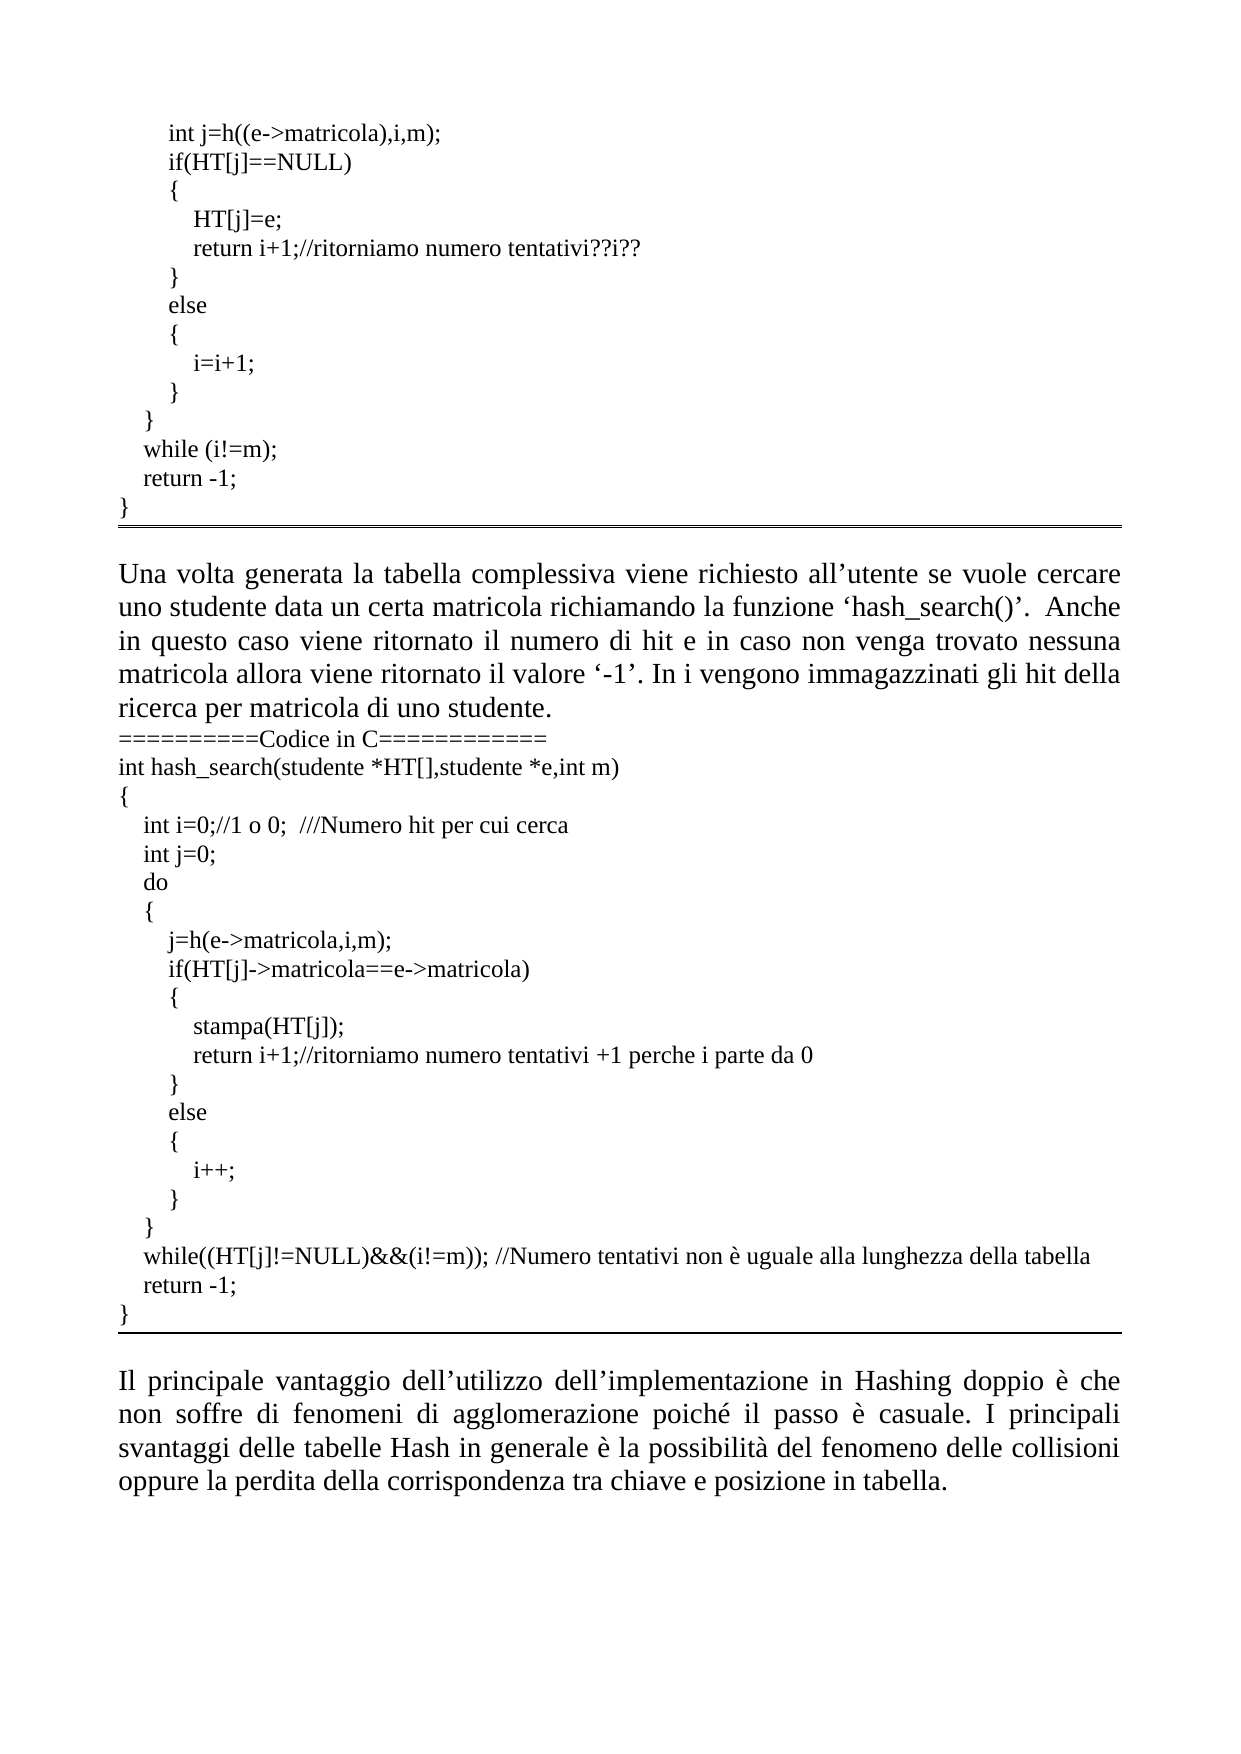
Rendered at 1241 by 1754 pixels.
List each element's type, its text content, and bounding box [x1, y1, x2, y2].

text { [118, 781, 1122, 810]
text int i=0;//1 o 0; ///Numero hit per cui cerca [118, 810, 1122, 839]
text return -1; [118, 1270, 1122, 1299]
text } [118, 1212, 1122, 1241]
text } [118, 406, 1122, 434]
text if(HT[j]==NULL) [118, 147, 1122, 176]
text HT[j]=e; [118, 204, 1122, 233]
text } [118, 492, 1122, 525]
text { [118, 319, 1122, 348]
text return -1; [118, 463, 1122, 492]
text { [118, 896, 1122, 925]
text { [118, 176, 1122, 204]
text i++; [118, 1155, 1122, 1184]
text int hash_search(studente *HT[],studente *e,int m) [118, 752, 1122, 781]
text } [118, 262, 1122, 291]
text int j=0; [118, 839, 1122, 867]
text { [118, 982, 1122, 1011]
text if(HT[j]->matricola==e->matricola) [118, 954, 1122, 982]
text while (i!=m); [118, 434, 1122, 463]
text i=i+1; [118, 348, 1122, 377]
text j=h(e->matricola,i,m); [118, 925, 1122, 954]
text Una volta generata la tabella complessiva viene richiesto all’utente se vuole cercare uno studente data un certa matricola richiamando la funzione ‘hash_search()’. Anche in questo caso viene ritornato il numero di hit e in caso non venga trovato nessuna matricola allora viene ritornato il valore ‘-1’. In i vengono immagazzinati gli hit della ricerca per matricola di uno studente. [118, 556, 1122, 724]
text do [118, 867, 1122, 896]
text else [118, 291, 1122, 319]
text Il principale vantaggio dell’utilizzo dell’implementazione in Hashing doppio è che non soffre di fenomeni di agglomerazione poiché il passo è casuale. I principali svantaggi delle tabelle Hash in generale è la possibilità del fenomeno delle collisioni oppure la perdita della corrispondenza tra chiave e posizione in tabella. [118, 1363, 1122, 1497]
text return i+1;//ritorniamo numero tentativi??i?? [118, 233, 1122, 262]
text } [118, 1299, 1122, 1332]
text } [118, 1069, 1122, 1097]
text else [118, 1097, 1122, 1126]
text } [118, 1184, 1122, 1212]
text while((HT[j]!=NULL)&&(i!=m)); //Numero tentativi non è uguale alla lunghezza della tabella [118, 1241, 1122, 1270]
text { [118, 1126, 1122, 1155]
text } [118, 377, 1122, 406]
text return i+1;//ritorniamo numero tentativi +1 perche i parte da 0 [118, 1040, 1122, 1069]
text stampa(HT[j]); [118, 1011, 1122, 1040]
text int j=h((e->matricola),i,m); [118, 118, 1122, 147]
text ==========Codice in C============ [118, 724, 1122, 752]
